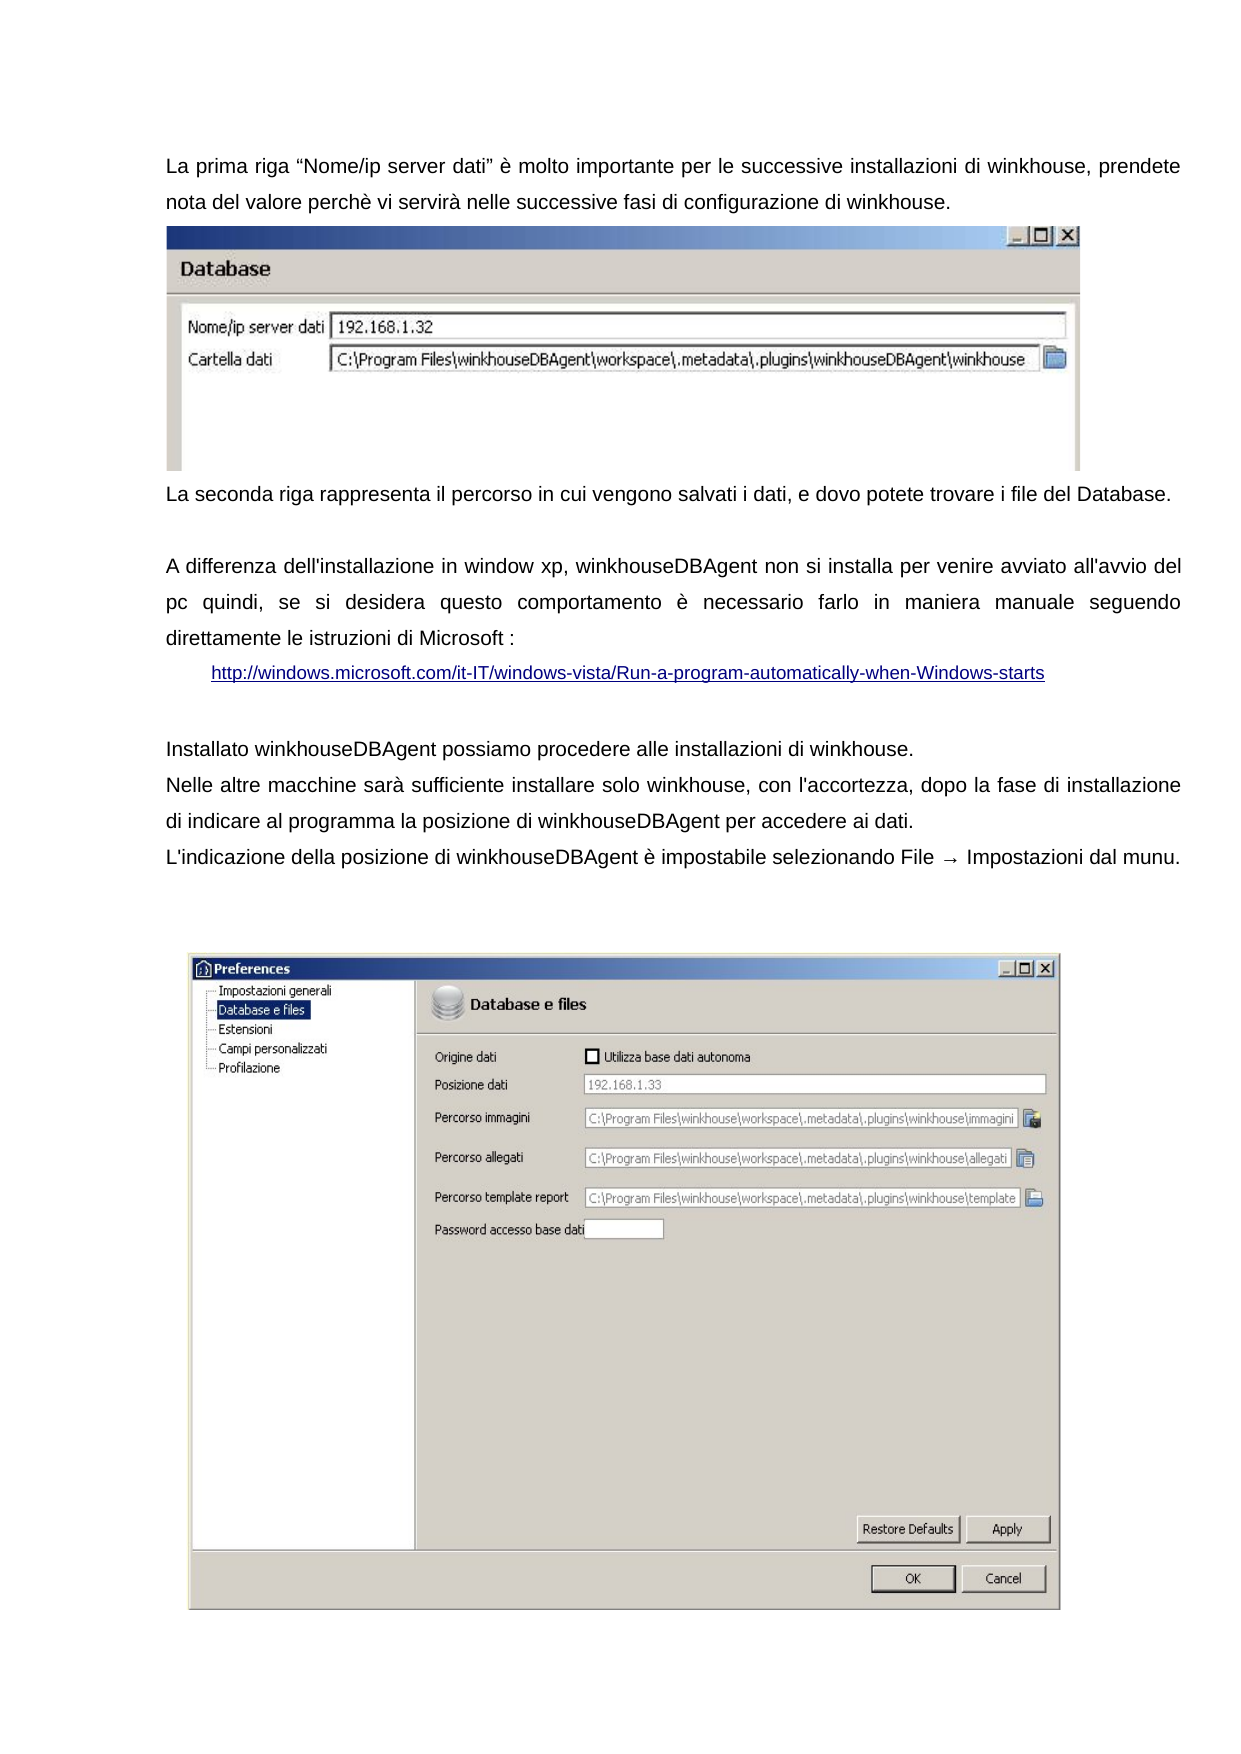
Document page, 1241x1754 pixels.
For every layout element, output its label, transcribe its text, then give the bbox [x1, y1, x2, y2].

text A differenza dell'installazione in window xp, winkhouseDBAgent non si installa per venire avviato all'avvio del pc quindi, se si desidera questo comportamento è necessario farlo in maniera manuale seguendo direttamente le istruzioni di Microsoft : [166, 554, 1183, 650]
picture [166, 226, 1081, 471]
text La seconda riga rappresenta il percorso in cui vengono salvati i dati, e dovo potete trovare i file del Database. [166, 226, 1183, 506]
text Nelle altre macchine sarà sufficiente installare solo winkhouse, con l'accortezza, dopo la fase di installazione di indicare al programma la posizione di winkhouseDBAgent per accedere ai dati. [166, 773, 1183, 833]
text http://windows.microsoft.com/it-IT/windows-vista/Run-a-program-automatically-when-Windows-starts [211, 662, 1183, 683]
text L'indicazione della posizione di winkhouseDBAgent è impostabile selezionando File → Impostazioni dal munu. [166, 845, 1183, 869]
text Installato winkhouseDBAgent possiamo procedere alle installazioni di winkhouse. [166, 737, 1183, 761]
picture [186, 952, 1061, 1610]
text La prima riga “Nome/ip server dati” è molto importante per le successive installazioni di winkhouse, prendete nota del valore perchè vi servirà nelle successive fasi di configurazione di winkhouse. [166, 154, 1183, 214]
